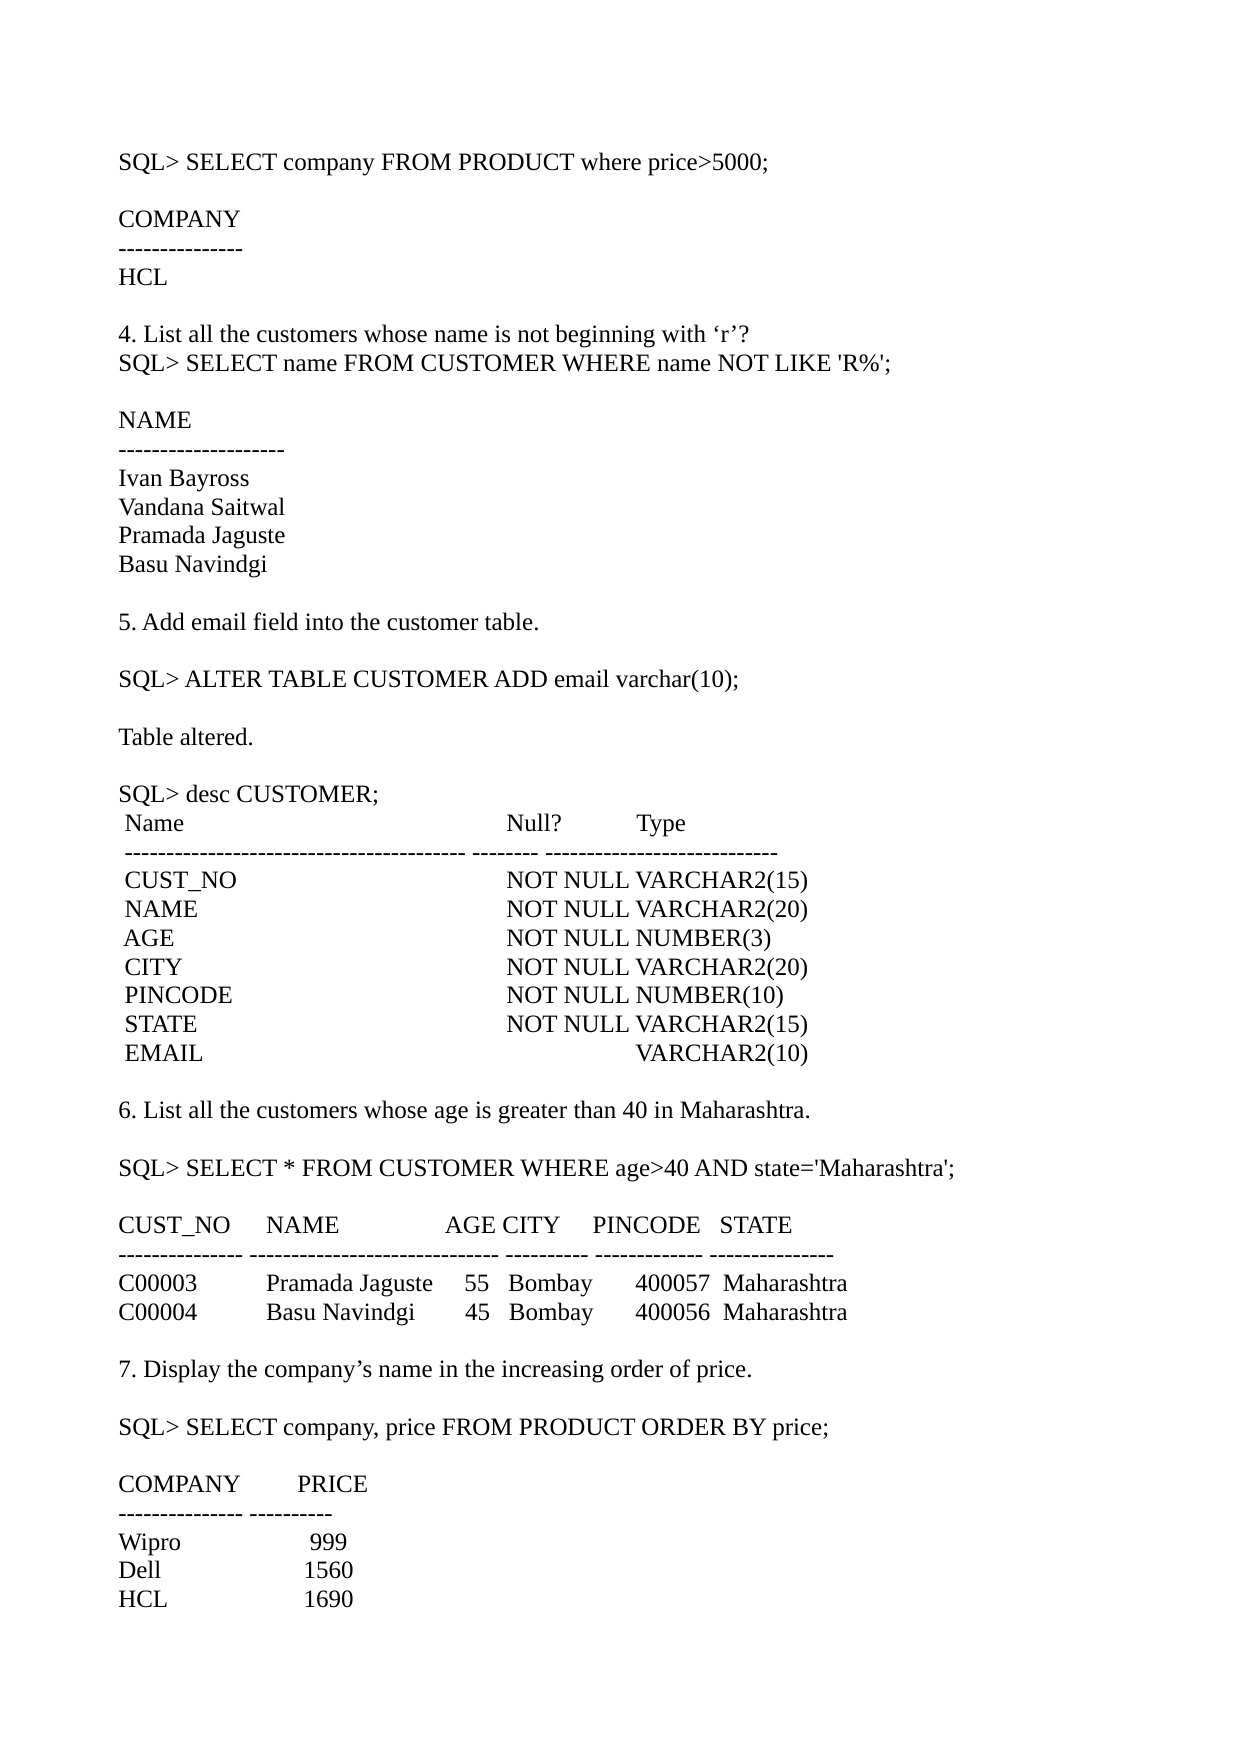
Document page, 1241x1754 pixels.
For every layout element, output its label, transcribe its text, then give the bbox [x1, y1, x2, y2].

text PINCODE NOT NULL NUMBER(10) [118, 981, 1122, 1009]
text SQL> SELECT company FROM PRODUCT where price>5000; [118, 147, 1122, 176]
text Vandana Saitwal [118, 492, 1122, 521]
text HCL 1690 [118, 1584, 1122, 1613]
text AGE NOT NULL NUMBER(3) [118, 923, 1122, 952]
text HCL [118, 262, 1122, 291]
text COMPANY PRICE [118, 1469, 1122, 1498]
text NAME [118, 406, 1122, 434]
text --------------- [118, 233, 1122, 262]
text ----------------------------------------- -------- ---------------------------- [118, 837, 1122, 866]
text Dell 1560 [118, 1556, 1122, 1584]
text C00004 Basu Navindgi 45 Bombay 400056 Maharashtra [118, 1297, 1122, 1326]
text 5. Add email field into the customer table. [118, 607, 1122, 636]
text CITY NOT NULL VARCHAR2(20) [118, 952, 1122, 981]
text 7. Display the company’s name in the increasing order of price. [118, 1354, 1122, 1383]
text SQL> desc CUSTOMER; [118, 779, 1122, 808]
text SQL> SELECT * FROM CUSTOMER WHERE age>40 AND state='Maharashtra'; [118, 1153, 1122, 1182]
text CUST_NO NOT NULL VARCHAR2(15) [118, 866, 1122, 894]
text 6. List all the customers whose age is greater than 40 in Maharashtra. [118, 1096, 1122, 1124]
text EMAIL VARCHAR2(10) [118, 1038, 1122, 1067]
text NAME NOT NULL VARCHAR2(20) [118, 894, 1122, 923]
text Table altered. [118, 722, 1122, 751]
text STATE NOT NULL VARCHAR2(15) [118, 1009, 1122, 1038]
text SQL> SELECT company, price FROM PRODUCT ORDER BY price; [118, 1412, 1122, 1441]
text SQL> SELECT name FROM CUSTOMER WHERE name NOT LIKE 'R%'; [118, 348, 1122, 377]
text Basu Navindgi [118, 549, 1122, 578]
text --------------- ------------------------------ ---------- ------------- --------------- [118, 1239, 1122, 1268]
text COMPANY [118, 204, 1122, 233]
text --------------- ---------- [118, 1498, 1122, 1527]
text C00003 Pramada Jaguste 55 Bombay 400057 Maharashtra [118, 1268, 1122, 1297]
text -------------------- [118, 434, 1122, 463]
text Name Null? Type [118, 808, 1122, 837]
text Ivan Bayross [118, 463, 1122, 492]
text SQL> ALTER TABLE CUSTOMER ADD email varchar(10); [118, 664, 1122, 693]
text CUST_NO NAME AGE CITY PINCODE STATE [118, 1211, 1122, 1239]
text Pramada Jaguste [118, 521, 1122, 549]
text 4. List all the customers whose name is not beginning with ‘r’? [118, 319, 1122, 348]
text Wipro 999 [118, 1527, 1122, 1556]
